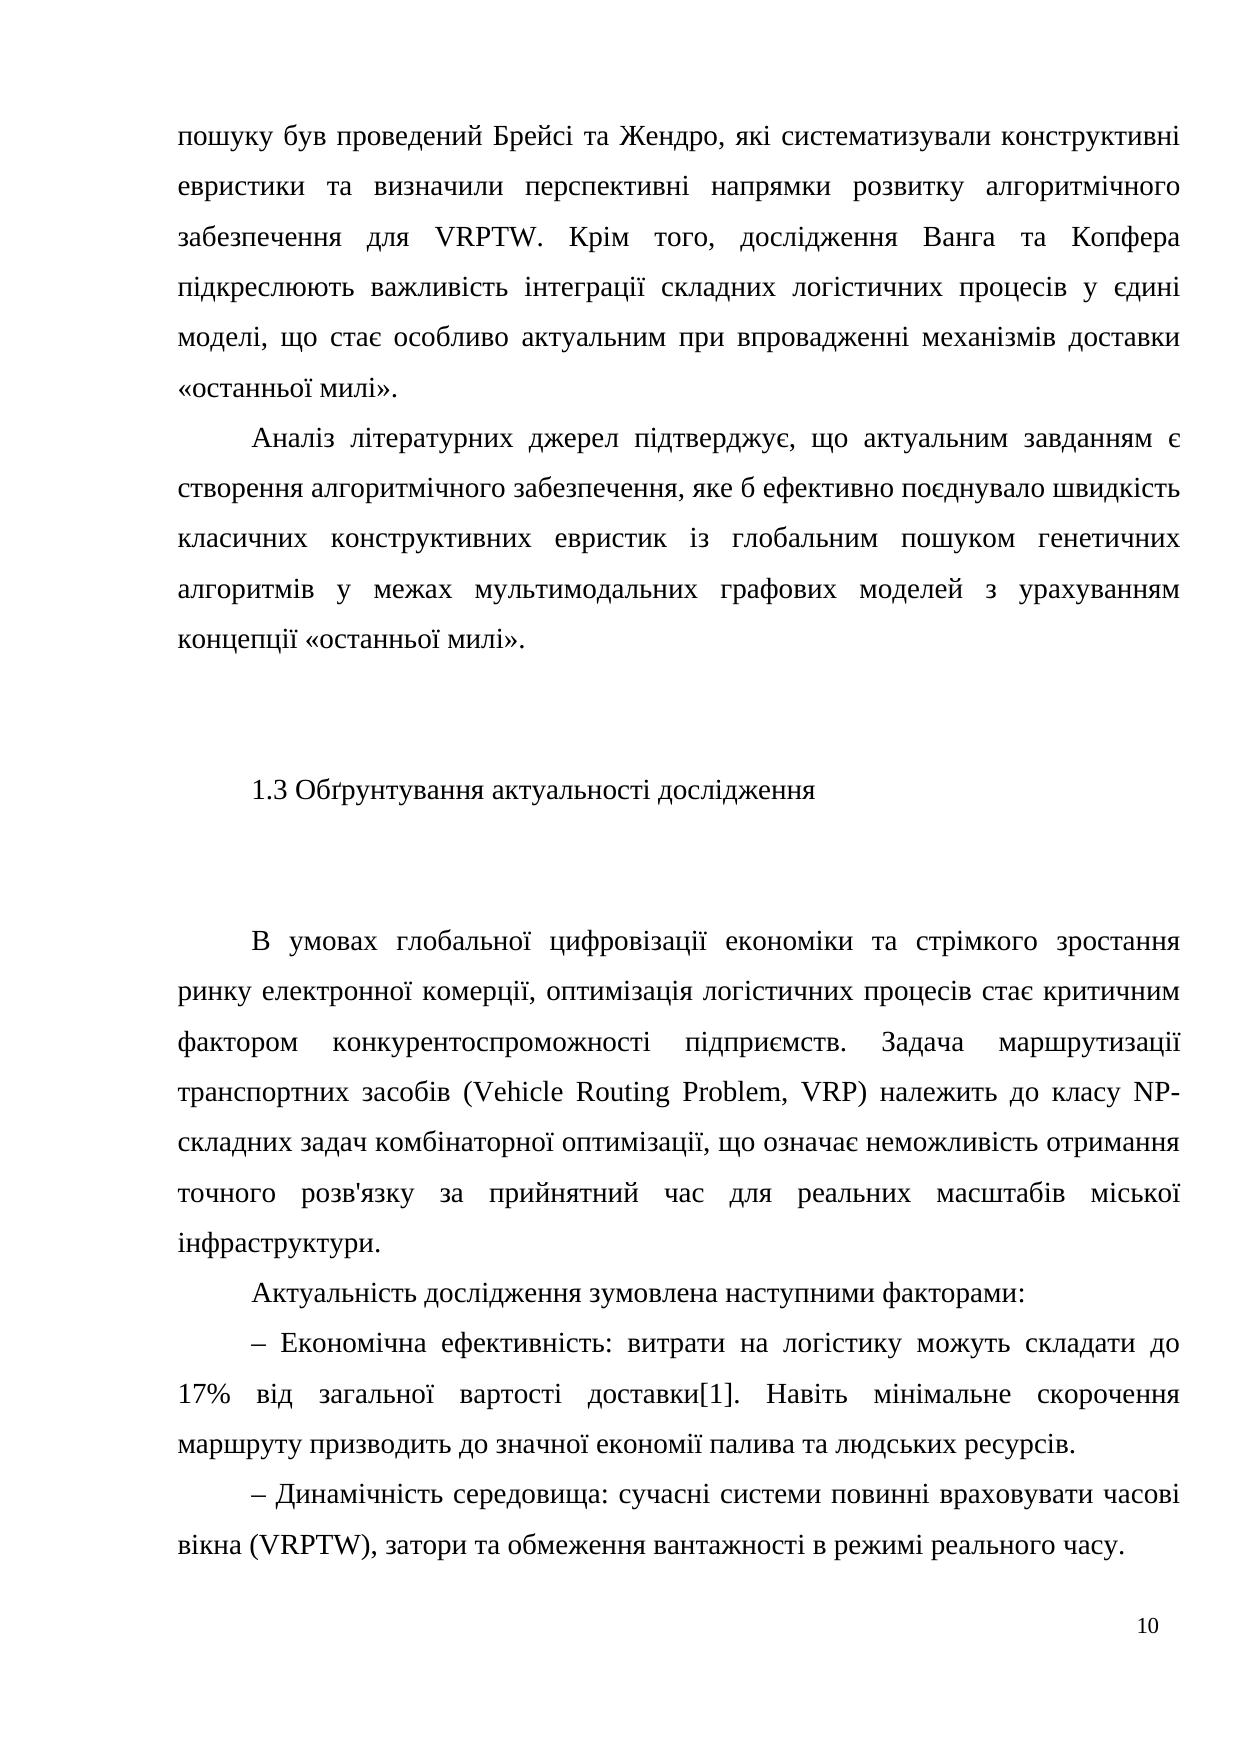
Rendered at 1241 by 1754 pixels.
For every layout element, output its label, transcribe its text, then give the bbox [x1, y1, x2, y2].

text Аналіз літературних джерел підтверджує, що актуальним завданням є створення алгоритмічного забезпечення, яке б ефективно поєднувало швидкість класичних конструктивних евристик із глобальним пошуком генетичних алгоритмів у межах мультимодальних графових моделей з урахуванням концепції «останньої милі». [177, 420, 1181, 655]
text Актуальність дослідження зумовлена наступними факторами: [177, 1275, 1181, 1309]
text – Економічна ефективність: витрати на логістику можуть складати до 17% від загальної вартості доставки[1]. Навіть мінімальне скорочення маршруту призводить до значної економії палива та людських ресурсів. [177, 1326, 1181, 1460]
text – Динамічність середовища: сучасні системи повинні враховувати часові вікна (VRPTW), затори та обмеження вантажності в режимі реального часу. [177, 1477, 1181, 1560]
text пошуку був проведений Брейсі та Жендро, які систематизували конструктивні евристики та визначили перспективні напрямки розвитку алгоритмічного забезпечення для VRPTW. Крім того, дослідження Ванга та Копфера підкреслюють важливість інтеграції складних логістичних процесів у єдині моделі, що стає особливо актуальним при впровадженні механізмів доставки «останньої милі». [177, 118, 1181, 403]
subtitle 1.3 Обґрунтування актуальності дослідження [177, 772, 1181, 806]
text В умовах глобальної цифровізації економіки та стрімкого зростання ринку електронної комерції, оптимізація логістичних процесів стає критичним фактором конкурентоспроможності підприємств. Задача маршрутизації транспортних засобів (Vehicle Routing Problem, VRP) належить до класу NP-складних задач комбінаторної оптимізації, що означає неможливість отримання точного розв'язку за прийнятний час для реальних масштабів міської інфраструктури. [177, 923, 1181, 1258]
